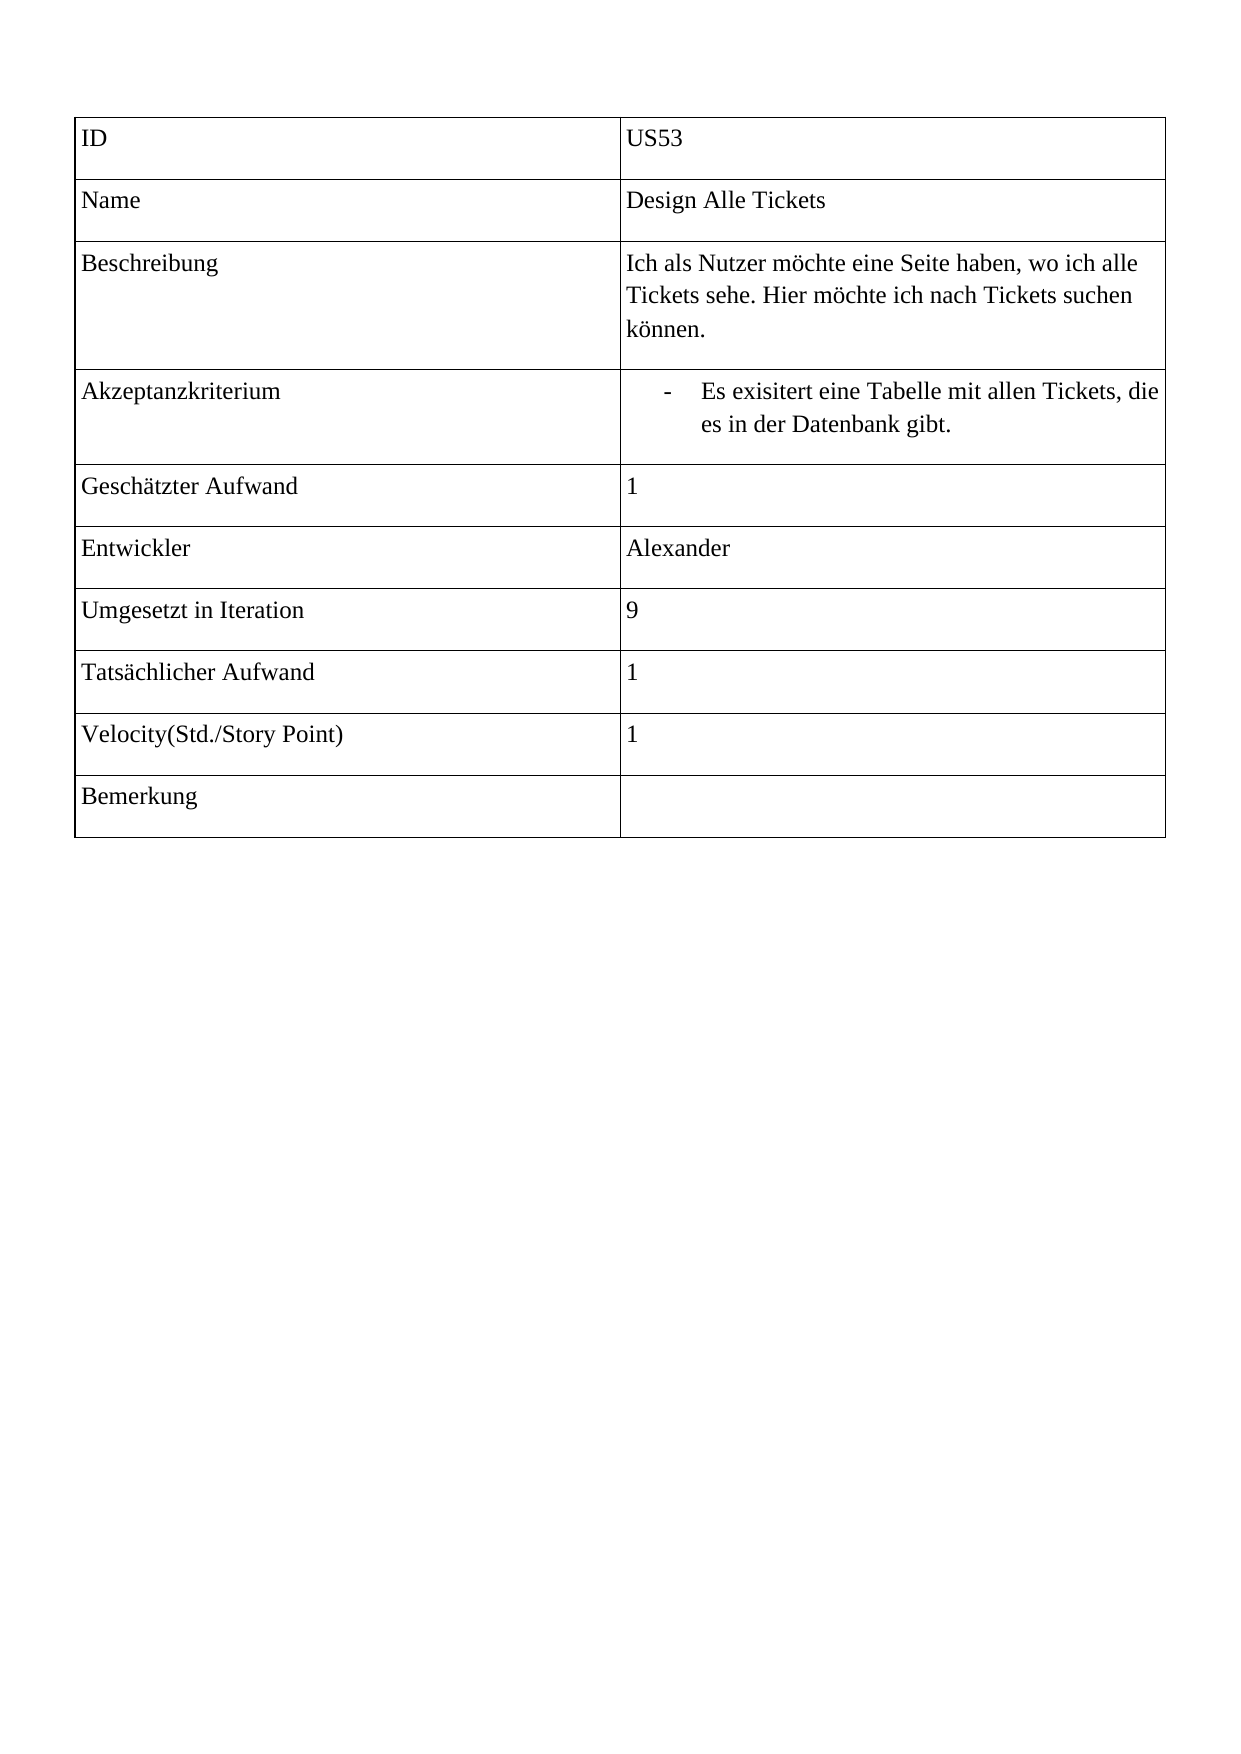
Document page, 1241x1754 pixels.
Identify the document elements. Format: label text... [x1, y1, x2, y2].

table_cell Akzeptanzkriterium [76, 370, 620, 464]
table_cell Name [76, 180, 620, 241]
table_cell [621, 776, 1165, 837]
table_cell Es exisitert eine Tabelle mit allen Tickets, die es in der Datenbank gibt. [621, 370, 1165, 464]
table_header US53 [621, 118, 1165, 179]
table_cell Bemerkung [76, 776, 620, 837]
table_cell Umgesetzt in Iteration [76, 589, 620, 650]
table_cell Design Alle Tickets [621, 180, 1165, 241]
table_cell 1 [621, 714, 1165, 774]
table_cell 9 [621, 589, 1165, 650]
table_header ID [76, 118, 620, 179]
table_cell Tatsächlicher Aufwand [76, 651, 620, 712]
table_cell Beschreibung [76, 242, 620, 369]
table_cell Alexander [621, 527, 1165, 588]
table_cell Ich als Nutzer möchte eine Seite haben, wo ich alle Tickets sehe. Hier möchte ich nach Tickets suchen können. [621, 242, 1165, 369]
table_cell 1 [621, 651, 1165, 712]
table_cell Velocity(Std./Story Point) [76, 714, 620, 774]
table_cell 1 [621, 465, 1165, 526]
table_cell Geschätzter Aufwand [76, 465, 620, 526]
table_cell Entwickler [76, 527, 620, 588]
